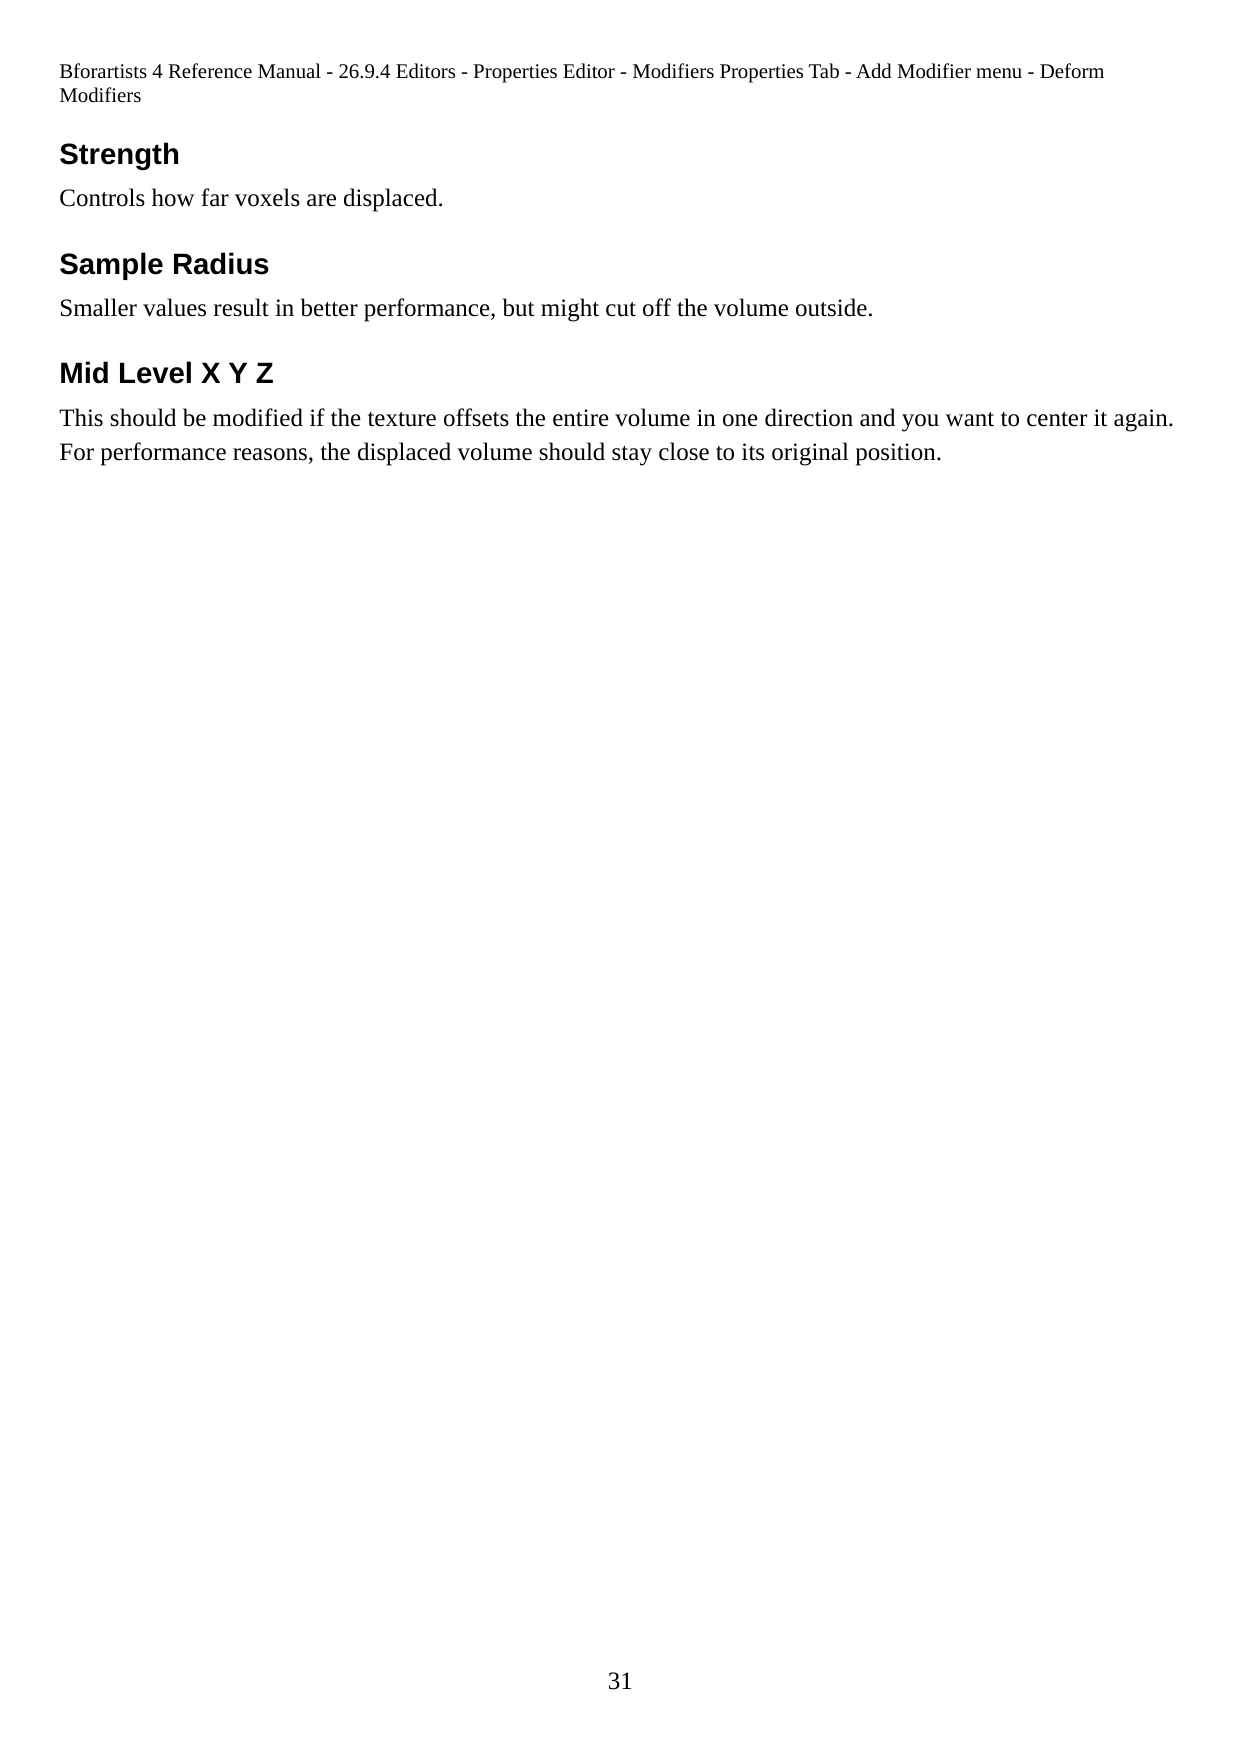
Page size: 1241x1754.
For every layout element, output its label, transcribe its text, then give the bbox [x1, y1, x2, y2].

subtitle Mid Level X Y Z [59, 356, 1181, 390]
subtitle Sample Radius [59, 247, 1181, 280]
subtitle Strength [59, 137, 1181, 170]
text Controls how far voxels are displaced. [59, 183, 1181, 212]
text Smaller values result in better performance, but might cut off the volume outside. [59, 293, 1181, 322]
text This should be modified if the texture offsets the entire volume in one direction and you want to center it again. For performance reasons, the displaced volume should stay close to its original position. [59, 403, 1181, 466]
